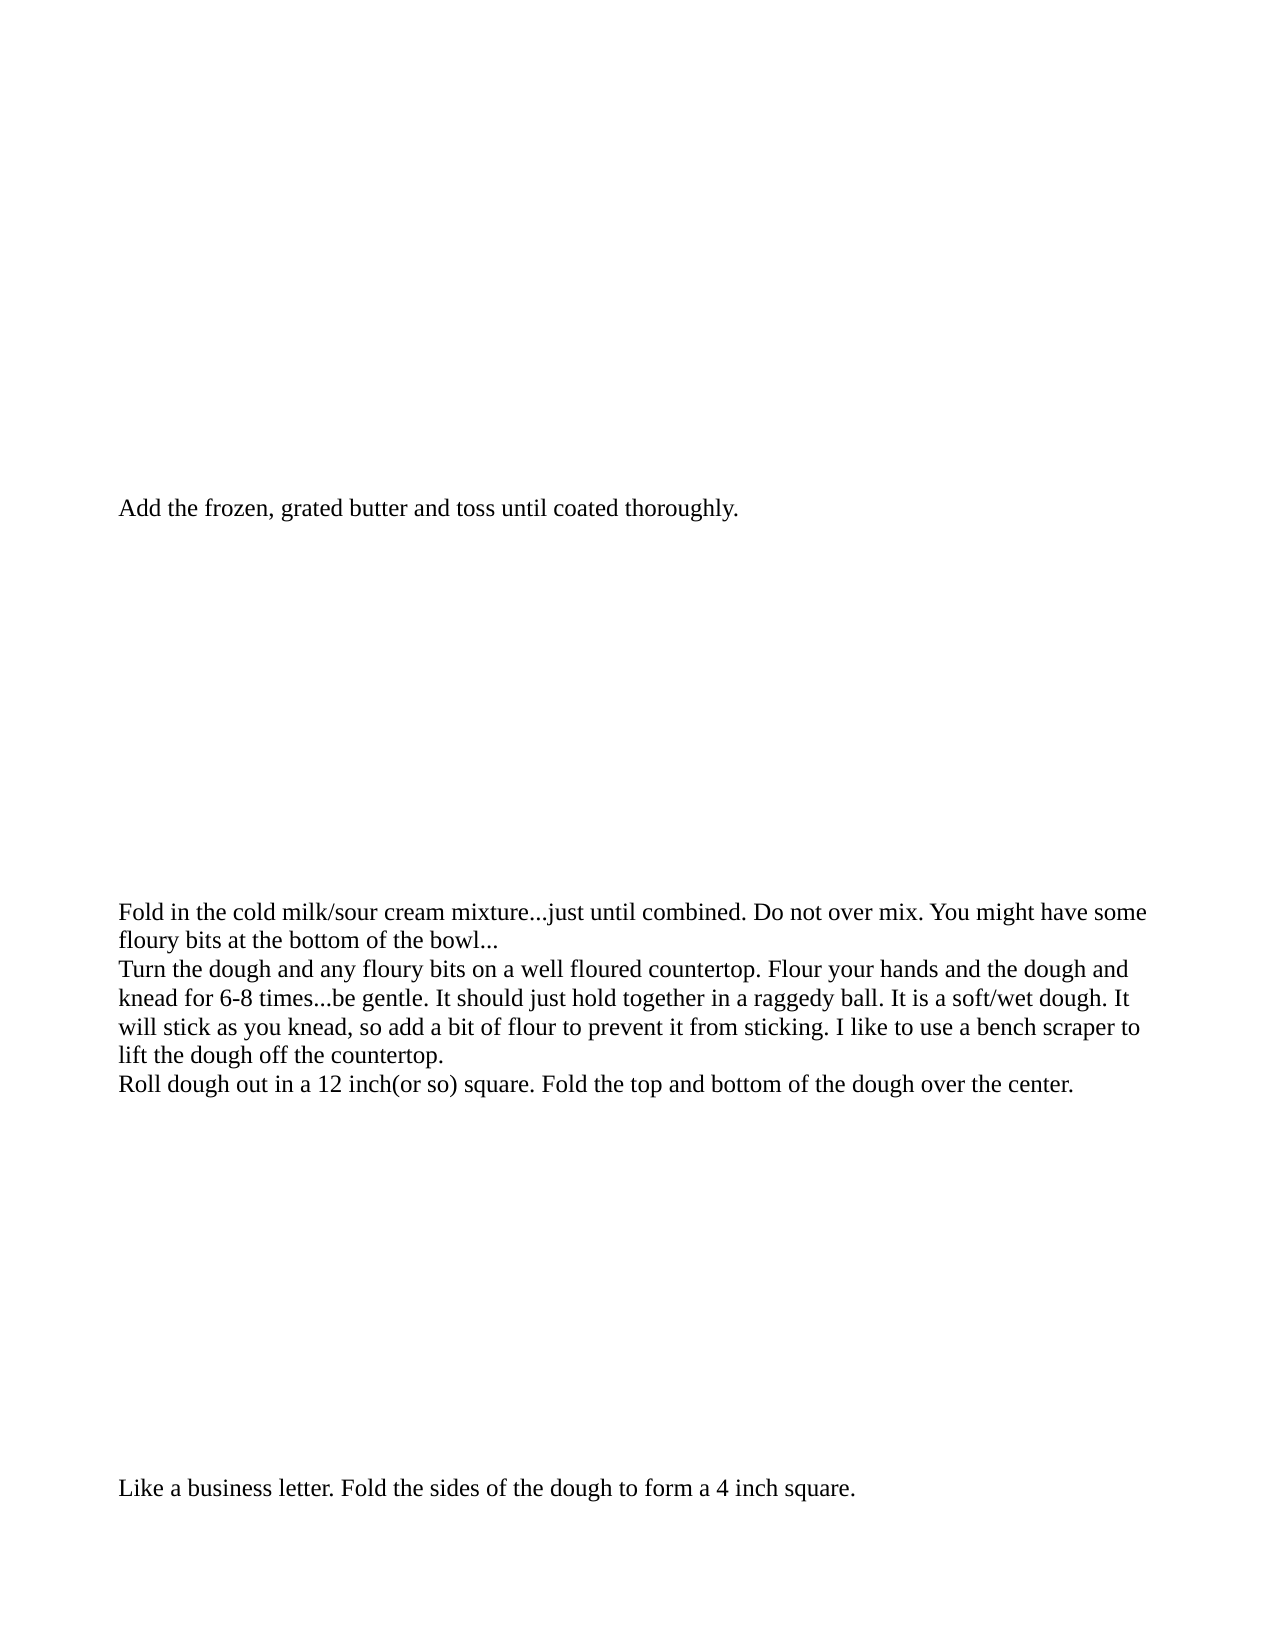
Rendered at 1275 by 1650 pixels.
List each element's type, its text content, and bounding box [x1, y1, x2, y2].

text Roll dough out in a 12 inch(or so) square. Fold the top and bottom of the dough over the center. [118, 1069, 1157, 1473]
text Add the frozen, grated butter and toss until coated thoroughly. [118, 493, 1157, 897]
text Fold in the cold milk/sour cream mixture...just until combined. Do not over mix. You might have some floury bits at the bottom of the bowl... [118, 897, 1157, 954]
text Like a business letter. Fold the sides of the dough to form a 4 inch square. [118, 1473, 1157, 1502]
text Turn the dough and any floury bits on a well floured countertop. Flour your hands and the dough and knead for 6-8 times...be gentle. It should just hold together in a raggedy ball. It is a soft/wet dough. It will stick as you knead, so add a bit of flour to prevent it from sticking. I like to use a bench scraper to lift the dough off the countertop. [118, 954, 1157, 1069]
text [118, 118, 1157, 493]
